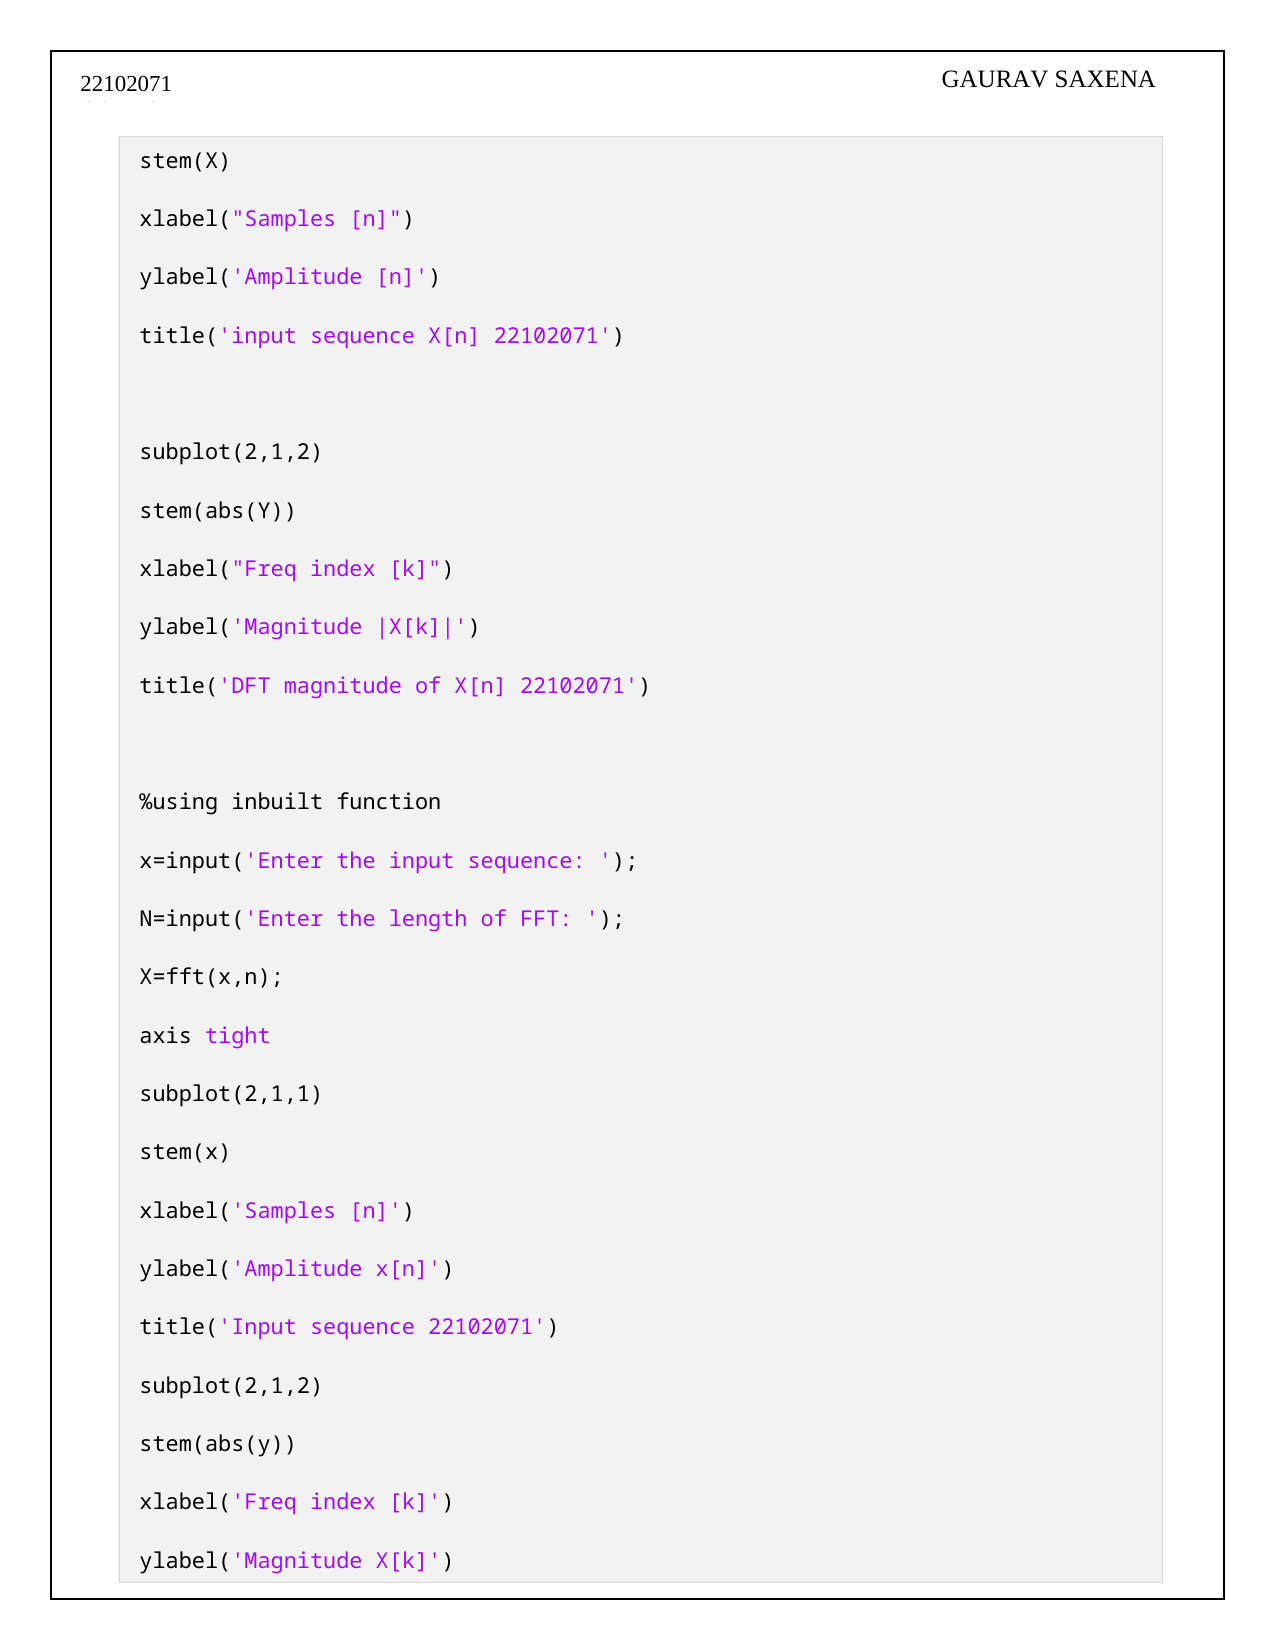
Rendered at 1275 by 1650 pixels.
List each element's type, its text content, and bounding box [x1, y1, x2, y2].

text ylabel('Amplitude x[n]') [120, 1244, 1162, 1282]
text subplot(2,1,2) [120, 1361, 1162, 1399]
text stem(abs(y)) [120, 1419, 1162, 1457]
text x=input('Enter the input sequence: '); [120, 836, 1162, 874]
text title('input sequence X[n] 22102071') [120, 311, 1162, 349]
text stem(x) [120, 1128, 1162, 1166]
text xlabel("Samples [n]") [120, 194, 1162, 232]
text xlabel('Freq index [k]') [120, 1478, 1162, 1516]
text xlabel('Samples [n]') [120, 1186, 1162, 1224]
text X=fft(x,n); [120, 953, 1162, 991]
text axis tight [120, 1011, 1162, 1049]
text ylabel('Magnitude X[k]') [120, 1536, 1162, 1582]
text %using inbuilt function [120, 778, 1162, 816]
text stem(abs(Y)) [120, 486, 1162, 524]
text title('Input sequence 22102071') [120, 1303, 1162, 1341]
text xlabel("Freq index [k]") [120, 544, 1162, 582]
text title('DFT magnitude of X[n] 22102071') [120, 661, 1162, 699]
text subplot(2,1,1) [120, 1069, 1162, 1107]
text ylabel('Amplitude [n]') [120, 253, 1162, 291]
text N=input('Enter the length of FFT: '); [120, 894, 1162, 932]
text stem(X) [120, 137, 1162, 174]
text ylabel('Magnitude |X[k]|') [120, 603, 1162, 641]
text subplot(2,1,2) [120, 428, 1162, 466]
